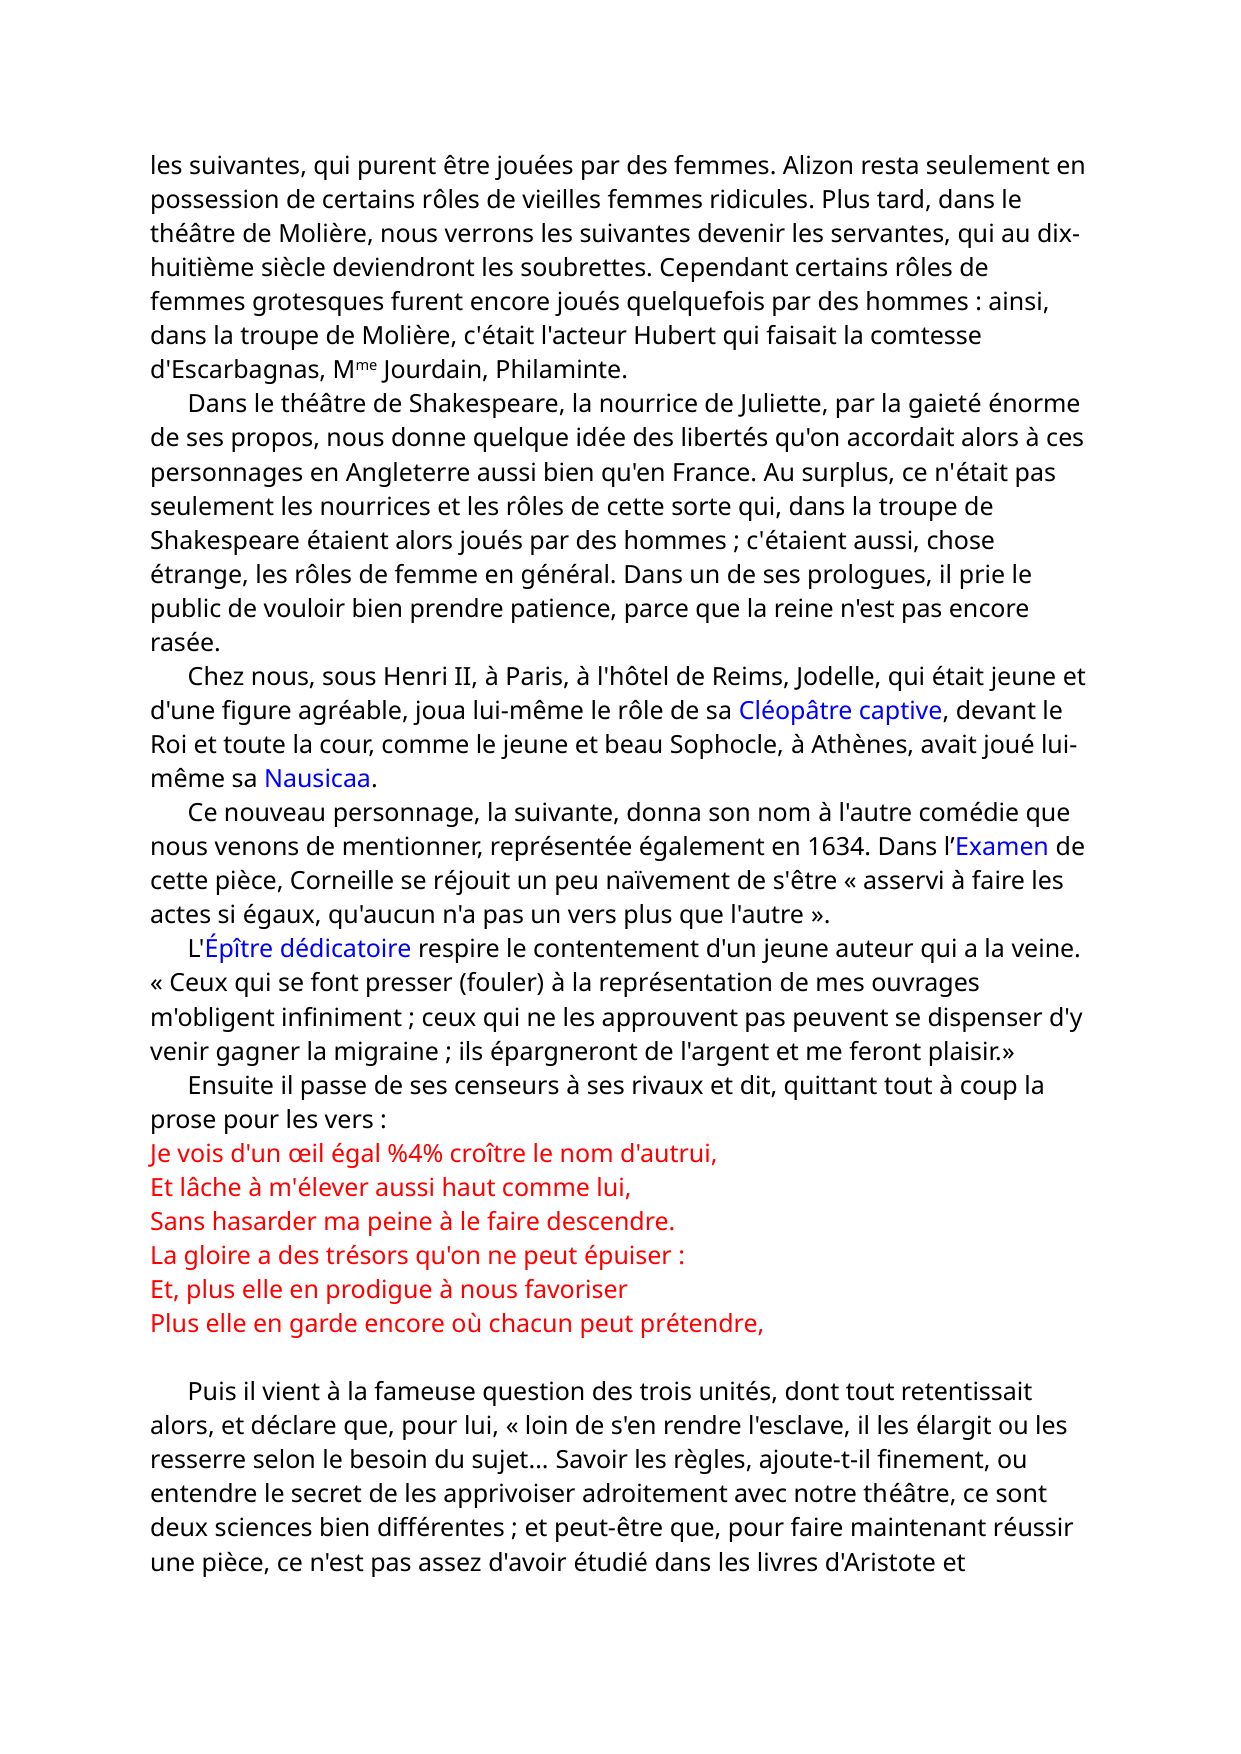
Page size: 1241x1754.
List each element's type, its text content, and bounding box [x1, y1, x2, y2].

text Dans le théâtre de Shakespeare, la nourrice de Juliette, par la gaieté énorme de ses propos, nous donne quelque idée des libertés qu'on accordait alors à ces personnages en Angleterre aussi bien qu'en France. Au surplus, ce n'était pas seulement les nourrices et les rôles de cette sorte qui, dans la troupe de Shakespeare étaient alors joués par des hommes ; c'étaient aussi, chose étrange, les rôles de femme en général. Dans un de ses prologues, il prie le public de vouloir bien prendre patience, parce que la reine n'est pas encore rasée. [150, 386, 1091, 658]
text Chez nous, sous Henri II, à Paris, à l'hôtel de Reims, Jodelle, qui était jeune et d'une figure agréable, joua lui-même le rôle de sa Cléopâtre captive, devant le Roi et toute la cour, comme le jeune et beau Sophocle, à Athènes, avait joué lui- même sa Nausicaa. [150, 658, 1091, 795]
text Je vois d'un œil égal %4% croître le nom d'autrui, [150, 1135, 1091, 1169]
text L'Épître dédicatoire respire le contentement d'un jeune auteur qui a la veine. « Ceux qui se font presser (fouler) à la représentation de mes ouvrages m'obligent infiniment ; ceux qui ne les approuvent pas peuvent se dispenser d'y venir gagner la migrai­ne ; ils épargneront de l'argent et me feront plaisir.» [150, 931, 1091, 1067]
text Et lâche à m'élever aussi haut comme lui, [150, 1169, 1091, 1203]
text Ensuite il passe de ses censeurs à ses rivaux et dit, quittant tout à coup la prose pour les vers : [150, 1067, 1091, 1135]
text Plus elle en garde encore où chacun peut prétendre, [150, 1306, 1091, 1340]
text Sans hasarder ma peine à le faire descendre. [150, 1203, 1091, 1238]
text Ce nouveau personnage, la suivante, donna son nom à l'autre comédie que nous venons de men­tionner, représentée également en 1634. Dans l’Examen de cette pièce, Corneille se réjouit un peu naï­vement de s'être « asservi à faire les actes si égaux, qu'aucun n'a pas un vers plus que l'autre ». [150, 795, 1091, 931]
text Puis il vient à la fameuse question des trois unités, dont tout retentissait alors, et déclare que, pour lui, « loin de s'en rendre l'esclave, il les élar­git ou les resserre selon le besoin du sujet... Savoir les règles, ajoute-t-il finement, ou entendre le secret de les apprivoiser adroitement avec notre théâtre, ce sont deux sciences bien différentes ; et peut-être que, pour faire maintenant réussir une pièce, ce n'est pas assez d'avoir étudié dans les livres d'Aristote et [150, 1374, 1091, 1578]
text Et, plus elle en prodigue à nous favoriser [150, 1272, 1091, 1306]
text La gloire a des trésors qu'on ne peut épuiser : [150, 1238, 1091, 1272]
text les suivantes, qui purent être jouées par des femmes. Alizon resta seulement en possession de certains rôles de vieilles femmes ridi­cules. Plus tard, dans le théâtre de Molière, nous verrons les suivantes devenir les servantes, qui au dix-huitième siècle deviendront les soubrettes. Ce­pendant certains rôles de femmes grotesques furent encore joués quelquefois par des hommes : ainsi, dans la troupe de Molière, c'était l'acteur Hubert qui faisait la comtesse d'Escarbagnas, Mme Jourdain, Philaminte. [150, 148, 1091, 386]
